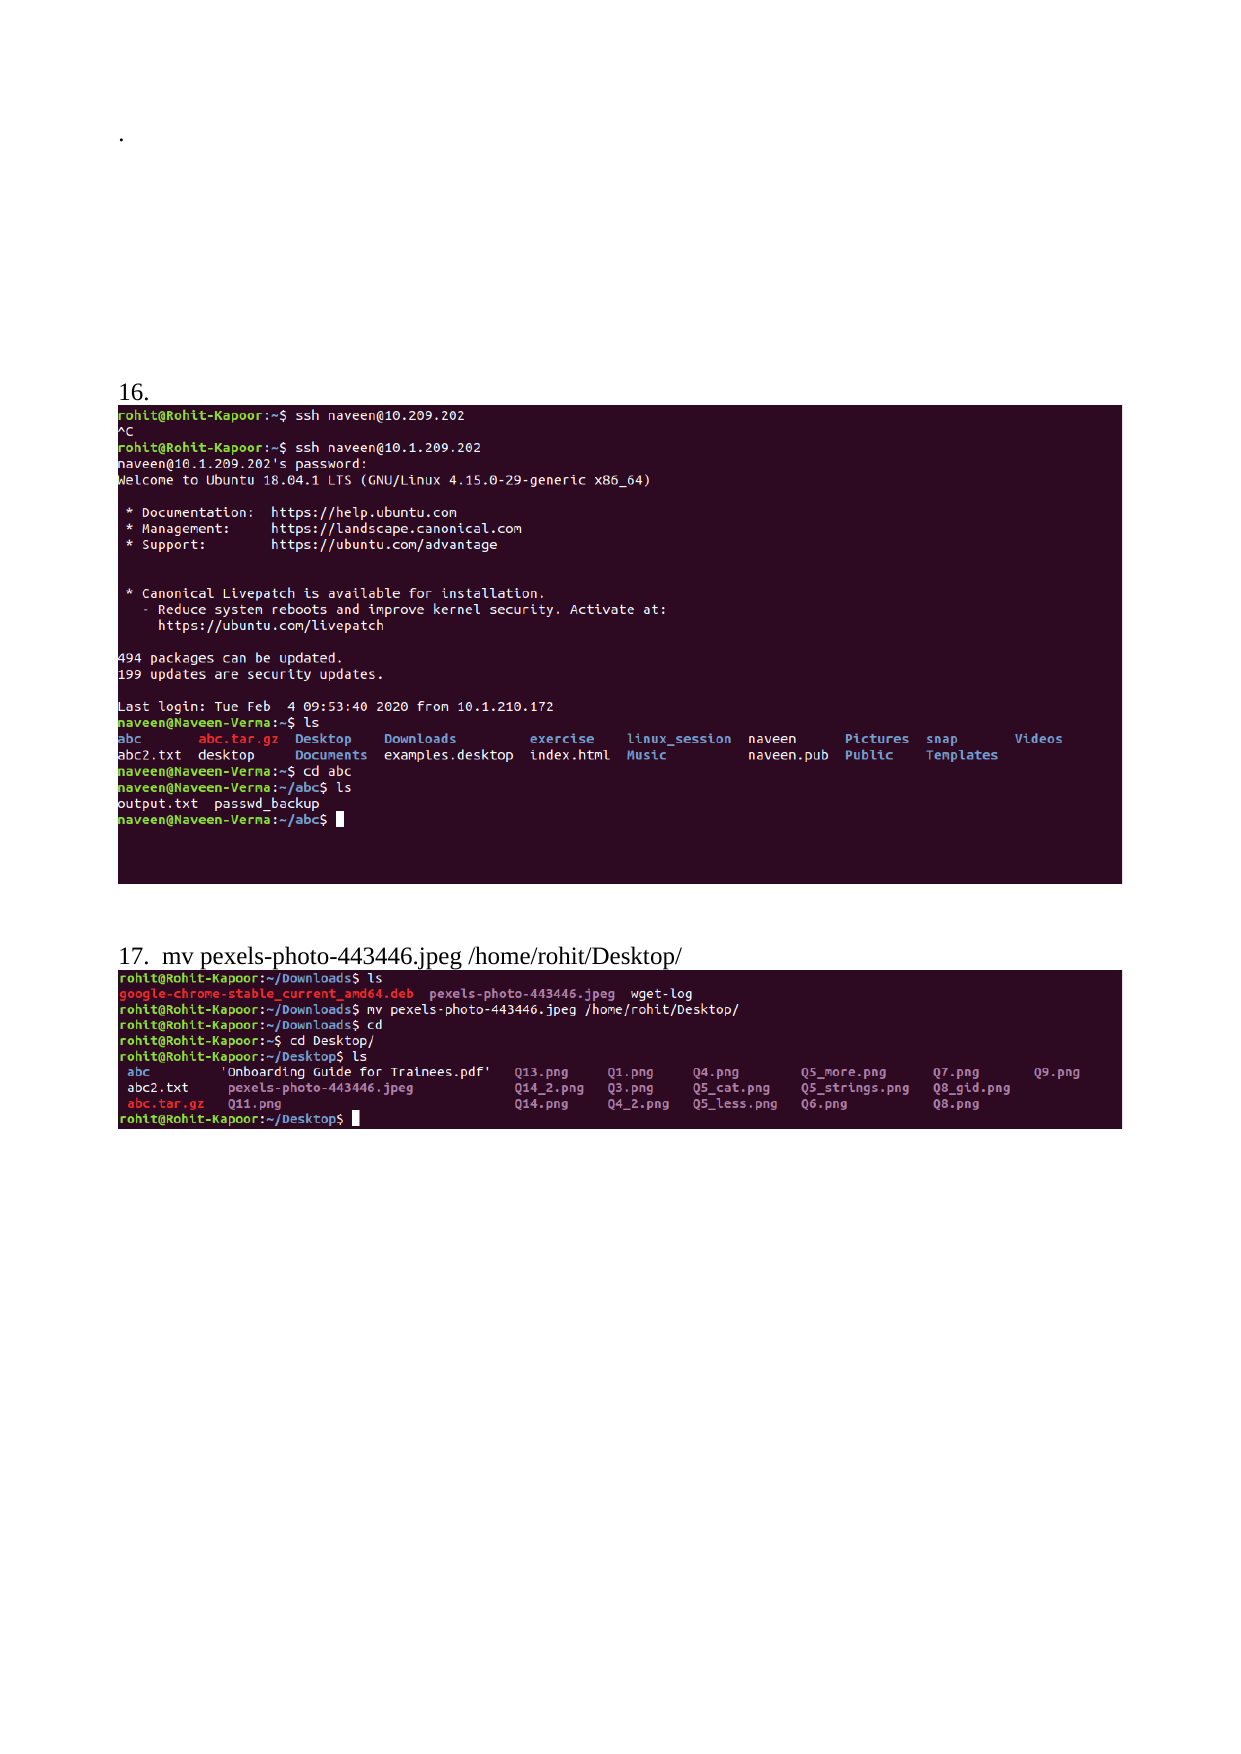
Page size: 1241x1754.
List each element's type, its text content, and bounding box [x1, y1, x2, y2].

picture [118, 970, 1123, 1129]
text 16. [118, 377, 1122, 405]
text . [118, 118, 1122, 147]
text 17. mv pexels-photo-443446.jpeg /home/rohit/Desktop/ [118, 941, 1122, 970]
picture [118, 405, 1123, 884]
